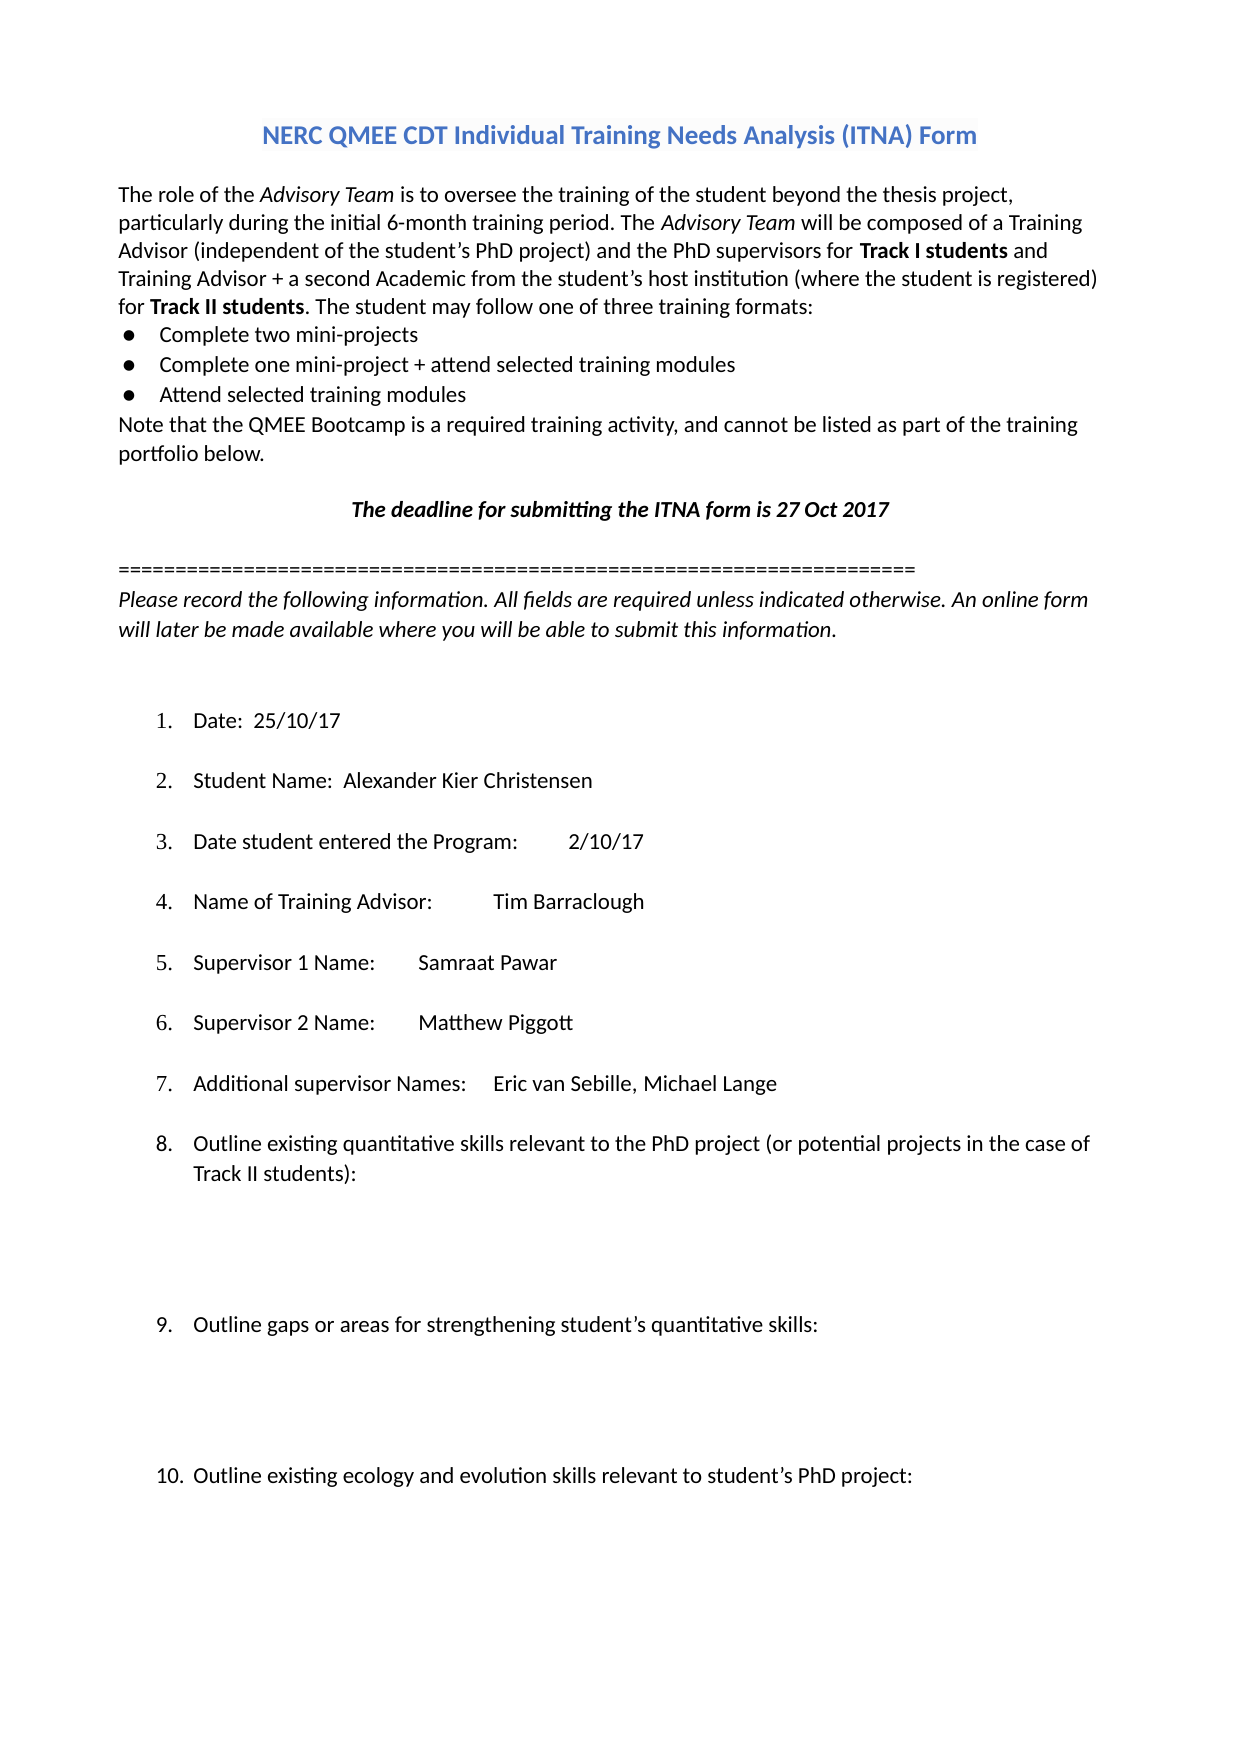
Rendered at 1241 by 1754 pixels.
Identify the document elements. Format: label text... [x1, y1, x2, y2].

list Outline gaps or areas for strengthening student’s quantitative skills: [156, 1310, 1122, 1338]
text Note that the QMEE Bootcamp is a required training activity, and cannot be listed as part of the training portfolio below. [118, 411, 1122, 467]
list Student Name: Alexander Kier Christensen [156, 767, 1122, 794]
list Supervisor 1 Name: Samraat Pawar [156, 948, 1122, 976]
list Additional supervisor Names: Eric van Sebille, Michael Lange [156, 1069, 1122, 1097]
list Outline existing ecology and evolution skills relevant to student’s PhD project: [156, 1461, 1122, 1489]
list Date student entered the Program: 2/10/17 [156, 827, 1122, 855]
list Complete one mini-project + attend selected training modules [122, 350, 1122, 378]
list Date: 25/10/17 [156, 706, 1122, 734]
list Name of Training Advisor: Tim Barraclough [156, 887, 1122, 915]
text ====================================================================== [118, 555, 1122, 583]
text NERC QMEE CDT Individual Training Needs Analysis (ITNA) Form [118, 118, 1122, 180]
list Complete two mini-projects [122, 320, 1122, 348]
list Outline existing quantitative skills relevant to the PhD project (or potential projects in the case of Track II students): [156, 1129, 1122, 1187]
text The deadline for submitting the ITNA form is 27 Oct 2017 [118, 495, 1122, 523]
text The role of the Advisory Team is to oversee the training of the student beyond the thesis project, particularly during the initial 6-month training period. The Advisory Team will be composed of a Training Advisor (independent of the student’s PhD project) and the PhD supervisors for Track I students and Training Advisor + a second Academic from the student’s host institution (where the student is registered) for Track II students. The student may follow one of three training formats: [118, 180, 1122, 320]
list Supervisor 2 Name: Matthew Piggott [156, 1008, 1122, 1036]
list Attend selected training modules [122, 380, 1122, 408]
text Please record the following information. All fields are required unless indicated otherwise. An online form will later be made available where you will be able to submit this information. [118, 585, 1122, 643]
